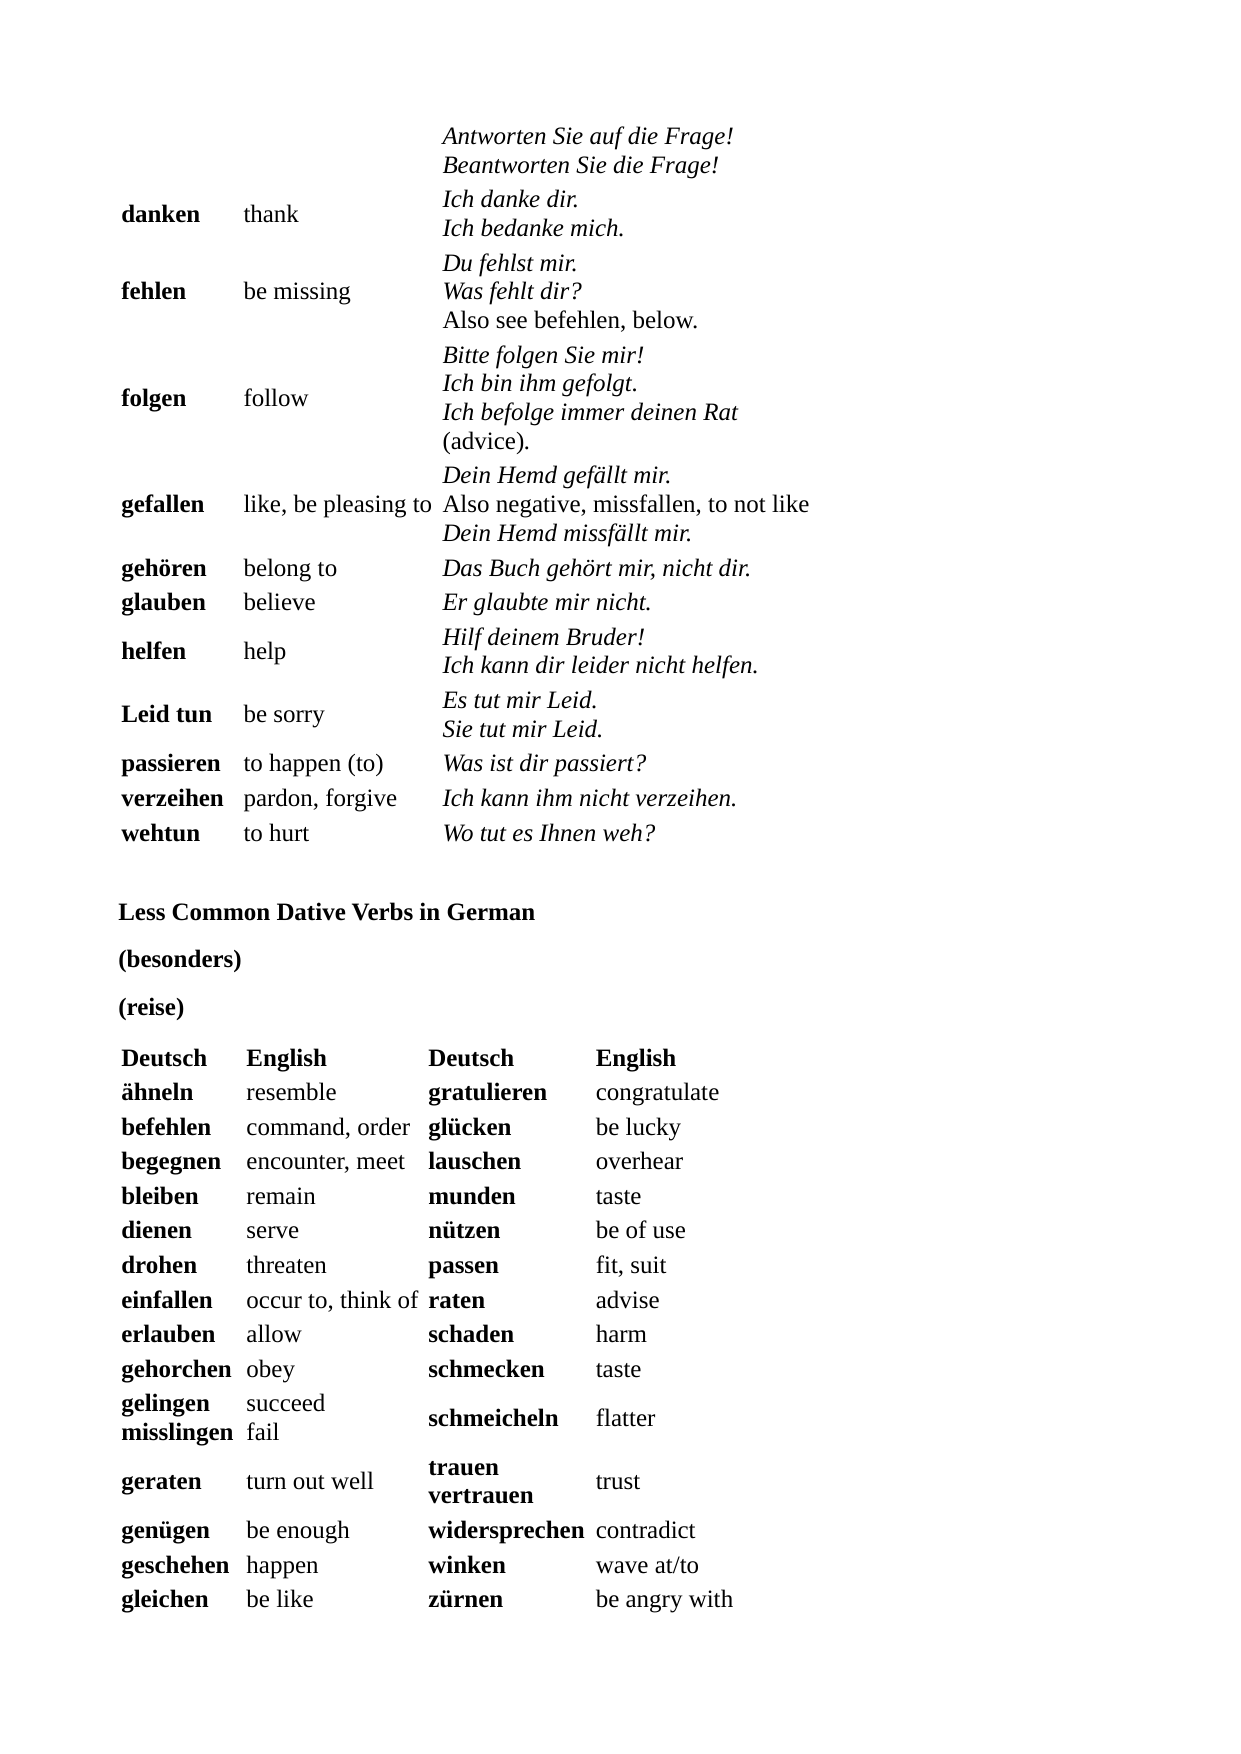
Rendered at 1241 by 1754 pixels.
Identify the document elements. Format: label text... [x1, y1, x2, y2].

table_cell be missing [240, 245, 439, 337]
table_cell overhear [593, 1144, 746, 1178]
text (reise) [118, 992, 1122, 1021]
table_cell gehorchen [118, 1351, 243, 1386]
table_cell Dein Hemd gefällt mir. Also negative, missfallen, to not like Dein Hemd missfällt mir. [439, 458, 821, 550]
table_cell occur to, think of [243, 1282, 425, 1316]
table_cell Wo tut es Ihnen weh? [439, 815, 821, 849]
table_cell Es tut mir Leid. Sie tut mir Leid. [439, 682, 821, 746]
table_cell munden [425, 1178, 593, 1213]
table_header Deutsch [118, 1040, 243, 1074]
table_cell allow [243, 1316, 425, 1351]
table_cell advise [593, 1282, 746, 1316]
table_cell gelingen misslingen [118, 1386, 243, 1449]
table_cell [118, 118, 240, 181]
table_cell congratulate [593, 1074, 746, 1109]
table_cell Das Buch gehört mir, nicht dir. [439, 550, 821, 584]
table_cell passieren [118, 746, 240, 780]
table_cell erlauben [118, 1316, 243, 1351]
table_cell harm [593, 1316, 746, 1351]
table_cell Du fehlst mir. Was fehlt dir? Also see befehlen, below. [439, 245, 821, 337]
table_cell pardon, forgive [240, 780, 439, 815]
table_cell to happen (to) [240, 746, 439, 780]
table_cell winken [425, 1547, 593, 1581]
table_cell trust [593, 1449, 746, 1512]
table_cell wave at/to [593, 1547, 746, 1581]
table_cell succeed fail [243, 1386, 425, 1449]
table_cell widersprechen [425, 1512, 593, 1547]
table_cell turn out well [243, 1449, 425, 1512]
table_cell taste [593, 1351, 746, 1386]
table_cell threaten [243, 1247, 425, 1282]
table_cell lauschen [425, 1144, 593, 1178]
table_cell begegnen [118, 1144, 243, 1178]
table_cell danken [118, 181, 240, 245]
table_cell follow [240, 337, 439, 458]
table_cell be enough [243, 1512, 425, 1547]
table_cell befehlen [118, 1109, 243, 1143]
table_cell trauen vertrauen [425, 1449, 593, 1512]
table_cell passen [425, 1247, 593, 1282]
table_cell remain [243, 1178, 425, 1213]
table_cell fehlen [118, 245, 240, 337]
table_cell believe [240, 584, 439, 619]
table_cell folgen [118, 337, 240, 458]
table_header English [593, 1040, 746, 1074]
table_cell resemble [243, 1074, 425, 1109]
table_cell encounter, meet [243, 1144, 425, 1178]
table_cell happen [243, 1547, 425, 1581]
table_cell command, order [243, 1109, 425, 1143]
table_cell schmecken [425, 1351, 593, 1386]
table_cell schmeicheln [425, 1386, 593, 1449]
table_cell genügen [118, 1512, 243, 1547]
table_cell einfallen [118, 1282, 243, 1316]
table_cell nützen [425, 1213, 593, 1247]
table_cell gefallen [118, 458, 240, 550]
table_cell contradict [593, 1512, 746, 1547]
table_cell Bitte folgen Sie mir! Ich bin ihm gefolgt. Ich befolge immer deinen Rat (advice). [439, 337, 821, 458]
table_cell drohen [118, 1247, 243, 1282]
table_cell glauben [118, 584, 240, 619]
table_cell obey [243, 1351, 425, 1386]
table_cell helfen [118, 619, 240, 682]
table_cell Hilf deinem Bruder! Ich kann dir leider nicht helfen. [439, 619, 821, 682]
table_cell flatter [593, 1386, 746, 1449]
table_cell Ich kann ihm nicht verzeihen. [439, 780, 821, 815]
table_cell verzeihen [118, 780, 240, 815]
table_cell like, be pleasing to [240, 458, 439, 550]
table_cell geschehen [118, 1547, 243, 1581]
table_cell raten [425, 1282, 593, 1316]
table_cell be like [243, 1581, 425, 1616]
table_cell Was ist dir passiert? [439, 746, 821, 780]
table_cell belong to [240, 550, 439, 584]
table_cell fit, suit [593, 1247, 746, 1282]
table_cell be of use [593, 1213, 746, 1247]
table_cell serve [243, 1213, 425, 1247]
table_cell gehören [118, 550, 240, 584]
table_cell be lucky [593, 1109, 746, 1143]
table_cell wehtun [118, 815, 240, 849]
table_cell be sorry [240, 682, 439, 746]
table_cell Antworten Sie auf die Frage! Beantworten Sie die Frage! [439, 118, 821, 181]
table_cell geraten [118, 1449, 243, 1512]
table_cell help [240, 619, 439, 682]
table_cell Er glaubte mir nicht. [439, 584, 821, 619]
text (besonders) [118, 944, 1122, 973]
text Less Common Dative Verbs in German [118, 897, 1122, 926]
table_cell Ich danke dir. Ich bedanke mich. [439, 181, 821, 245]
table_cell be angry with [593, 1581, 746, 1616]
table_header Deutsch [425, 1040, 593, 1074]
table_cell taste [593, 1178, 746, 1213]
table_cell Leid tun [118, 682, 240, 746]
table_cell glücken [425, 1109, 593, 1143]
table_cell thank [240, 181, 439, 245]
table_cell gratulieren [425, 1074, 593, 1109]
table_cell ähneln [118, 1074, 243, 1109]
table_cell dienen [118, 1213, 243, 1247]
table_header English [243, 1040, 425, 1074]
table_cell [240, 118, 439, 181]
table_cell gleichen [118, 1581, 243, 1616]
table_cell to hurt [240, 815, 439, 849]
table_cell zürnen [425, 1581, 593, 1616]
table_cell schaden [425, 1316, 593, 1351]
table_cell bleiben [118, 1178, 243, 1213]
